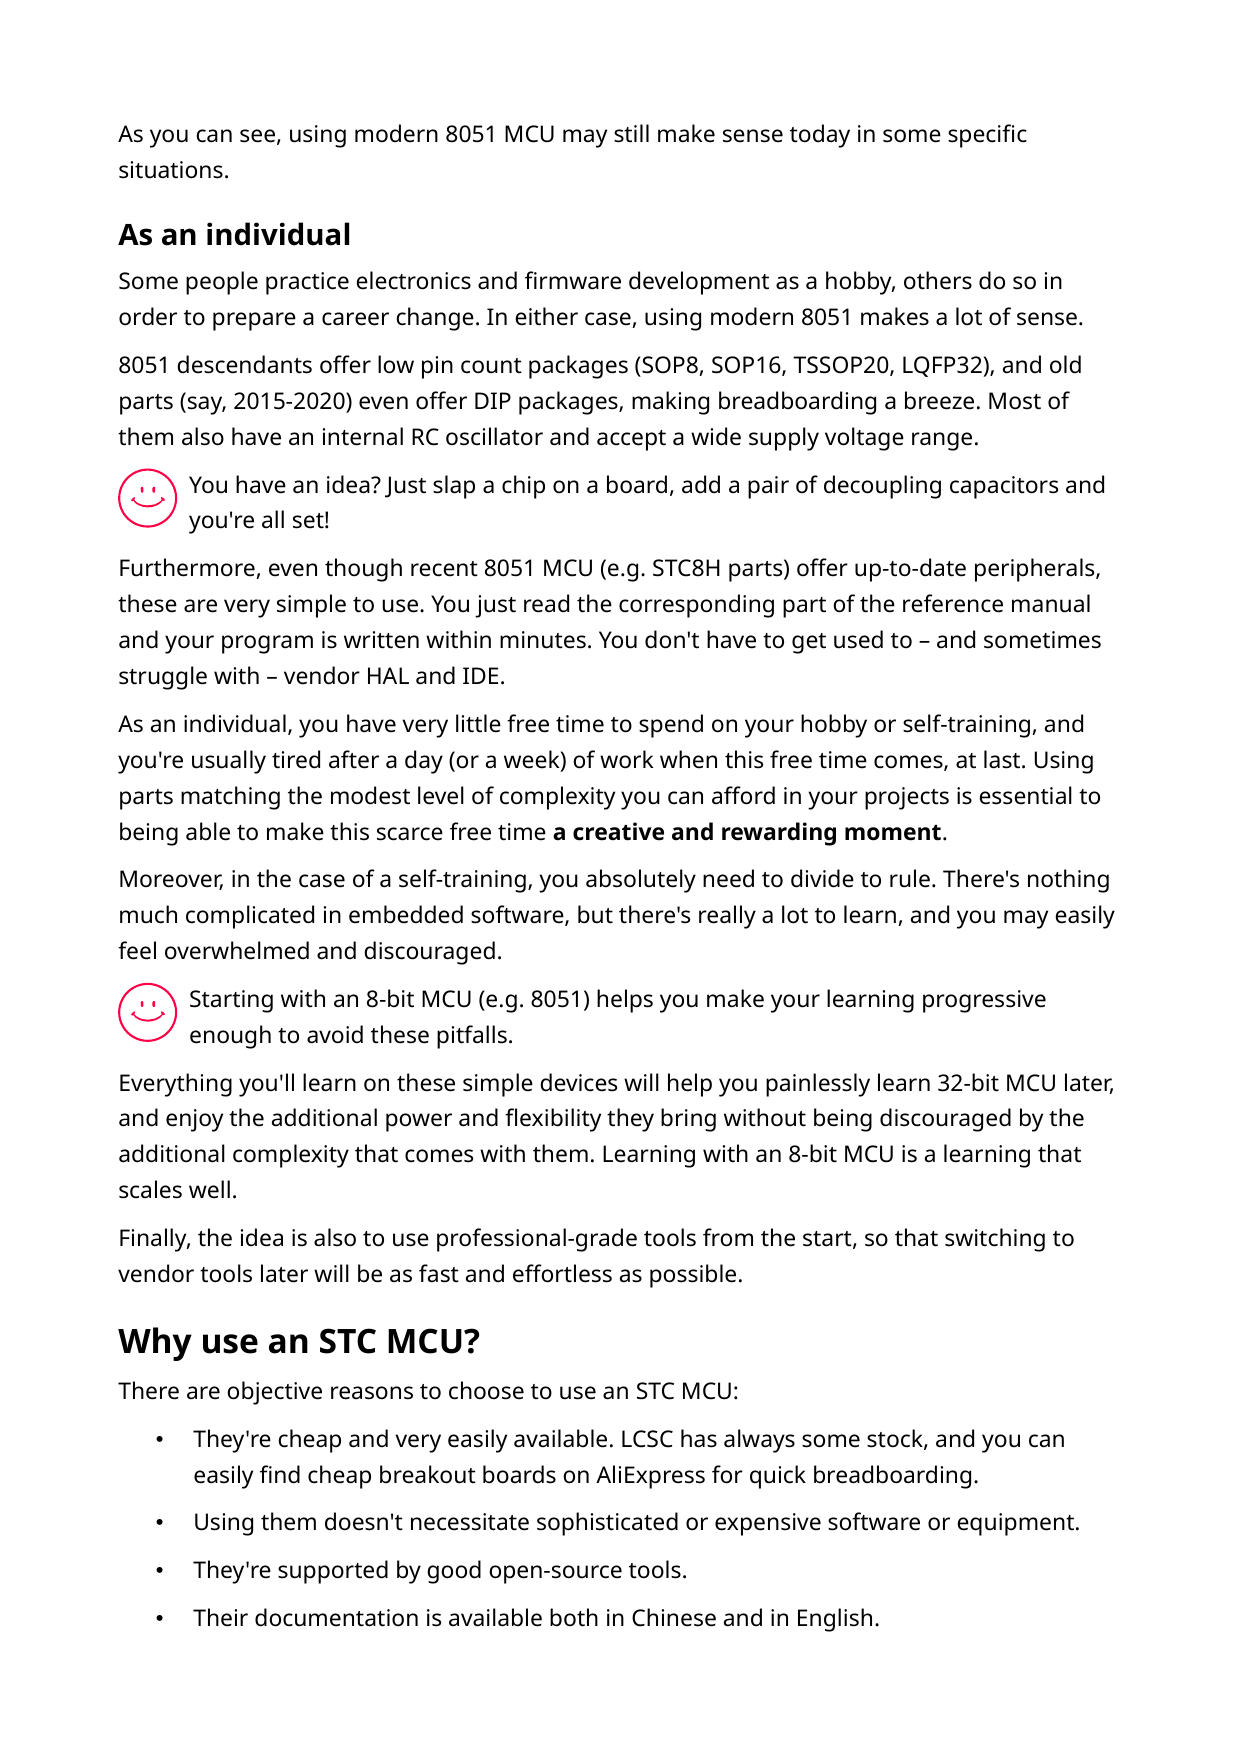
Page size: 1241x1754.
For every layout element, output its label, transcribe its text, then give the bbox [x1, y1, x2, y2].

text Everything you'll learn on these simple devices will help you painlessly learn 32-bit MCU later, and enjoy the additional power and flexibility they bring without being discouraged by the additional complexity that comes with them. Learning with an 8-bit MCU is a learning that scales well. [118, 1066, 1122, 1206]
text Starting with an 8-bit MCU (e.g. 8051) helps you make your learning progressive enough to avoid these pitfalls. [118, 983, 1122, 1050]
text As an individual, you have very little free time to spend on your hobby or self-training, and you're usually tired after a day (or a week) of work when this free time comes, at last. Using parts matching the modest level of complexity you can afford in your projects is essential to being able to make this scarce free time a creative and rewarding moment. [118, 708, 1122, 847]
text 8051 descendants offer low pin count packages (SOP8, SOP16, TSSOP20, LQFP32), and old parts (say, 2015-2020) even offer DIP packages, making breadboarding a breeze. Most of them also have an internal RC oscillator and accept a wide supply voltage range. [118, 349, 1122, 452]
text Finally, the idea is also to use professional-grade tools from the start, so that switching to vendor tools later will be as fast and effortless as possible. [118, 1222, 1122, 1289]
list Using them doesn't necessitate sophisticated or expensive software or equipment. [156, 1506, 1122, 1537]
list Their documentation is available both in Chinese and in English. [156, 1602, 1122, 1633]
text As you can see, using modern 8051 MCU may still make sense today in some specific situations. [118, 118, 1122, 185]
list They're supported by good open-source tools. [156, 1554, 1122, 1585]
subtitle As an individual [118, 213, 1122, 253]
text Moreover, in the case of a self-training, you absolutely need to divide to rule. There's nothing much complicated in embedded software, but there's really a lot to learn, and you may easily feel overwhelmed and discouraged. [118, 863, 1122, 966]
text There are objective reasons to choose to use an STC MCU: [118, 1375, 1122, 1406]
text Some people practice electronics and firmware development as a hobby, others do so in order to prepare a career change. In either case, using modern 8051 makes a lot of sense. [118, 265, 1122, 332]
text Furthermore, even though recent 8051 MCU (e.g. STC8H parts) offer up-to-date peripherals, these are very simple to use. You just read the corresponding part of the reference manual and your program is written within minutes. You don't have to get used to – and sometimes struggle with – vendor HAL and IDE. [118, 552, 1122, 691]
subtitle Why use an STC MCU? [118, 1317, 1122, 1363]
list They're cheap and very easily available. LCSC has always some stock, and you can easily find cheap breakout boards on AliExpress for quick breadboarding. [156, 1423, 1122, 1490]
text You have an idea? Just slap a chip on a board, add a pair of decoupling capacitors and you're all set! [118, 468, 1122, 536]
